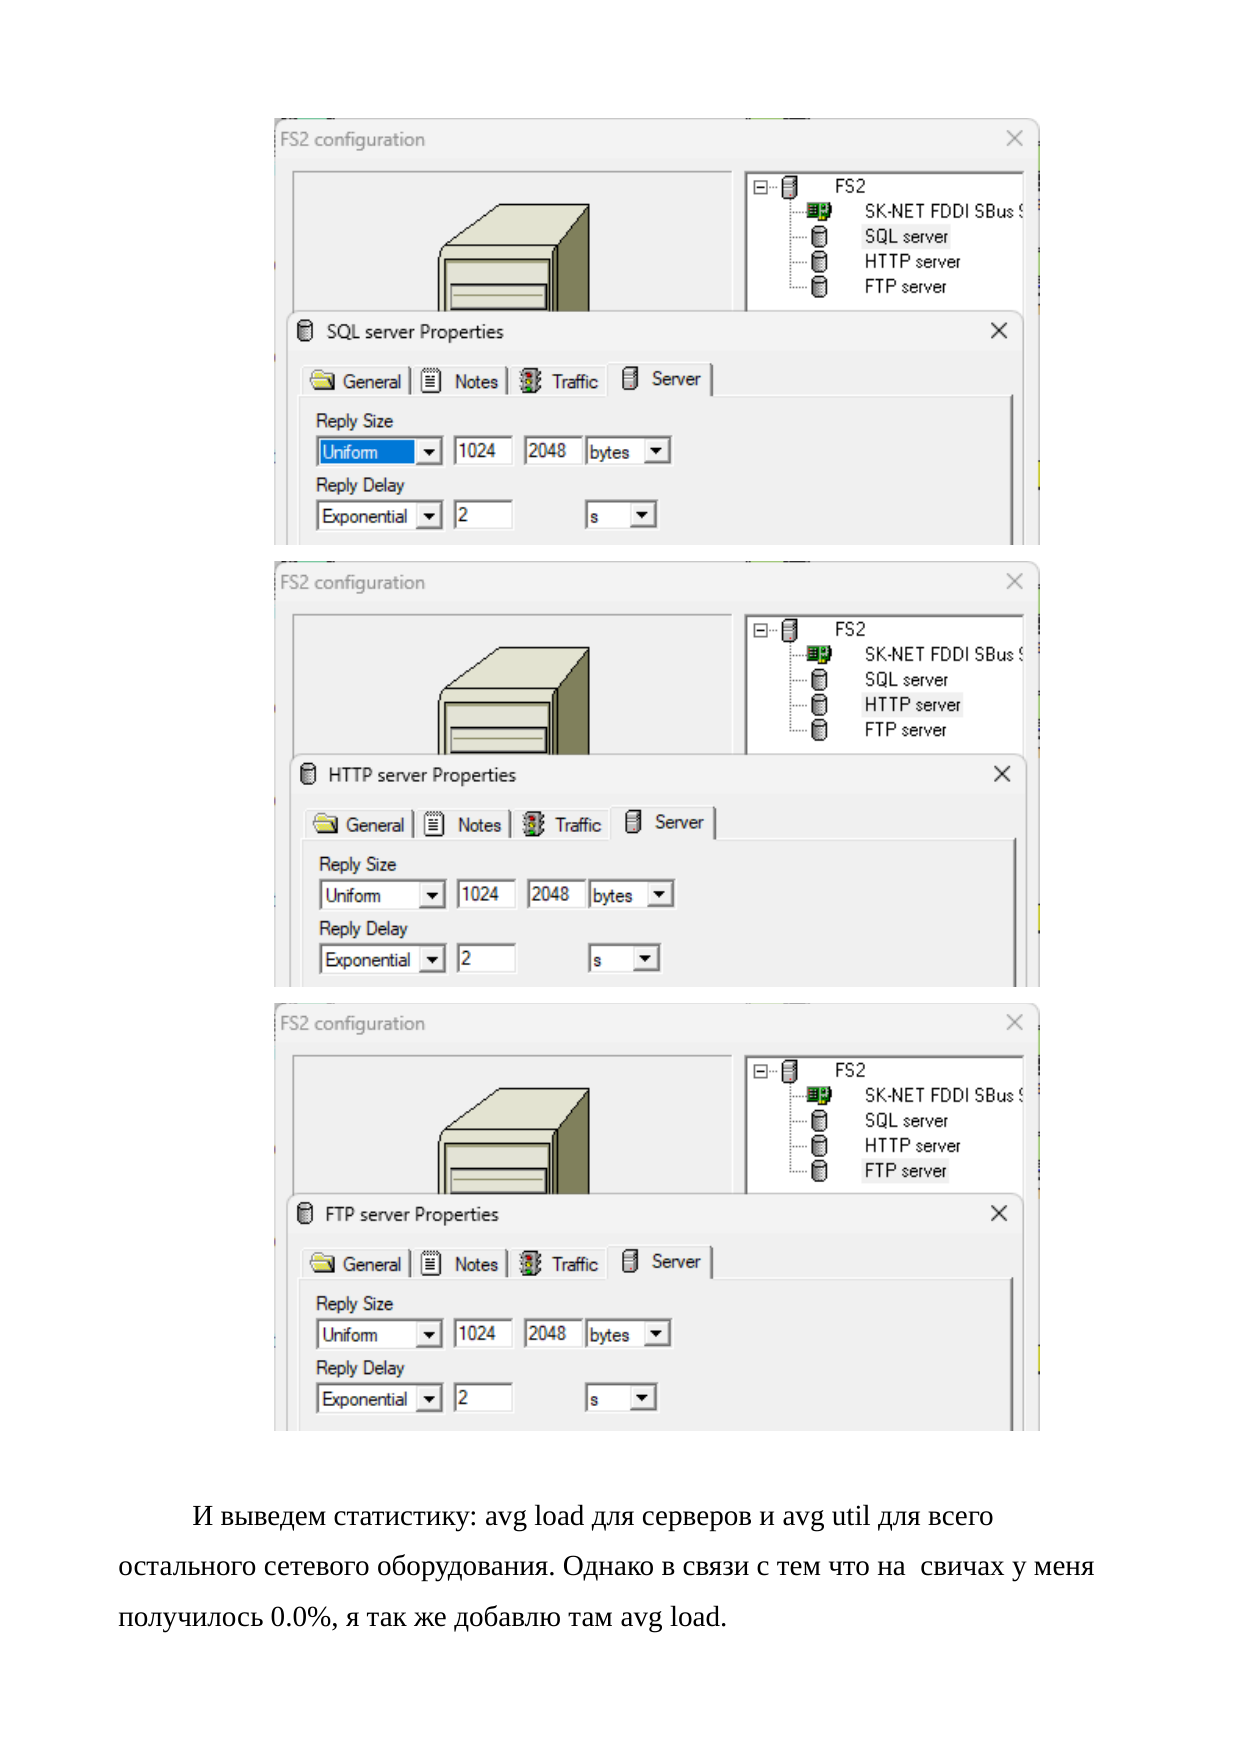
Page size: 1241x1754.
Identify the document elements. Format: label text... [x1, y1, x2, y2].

picture [274, 118, 1040, 545]
text И выведем статистику: avg load для серверов и avg util для всего остального сетевого оборудования. Однако в связи с тем что на свичах у меня получилось 0.0%, я так же добавлю там avg load. [118, 1498, 1122, 1632]
picture [274, 1003, 1040, 1431]
picture [274, 561, 1040, 987]
